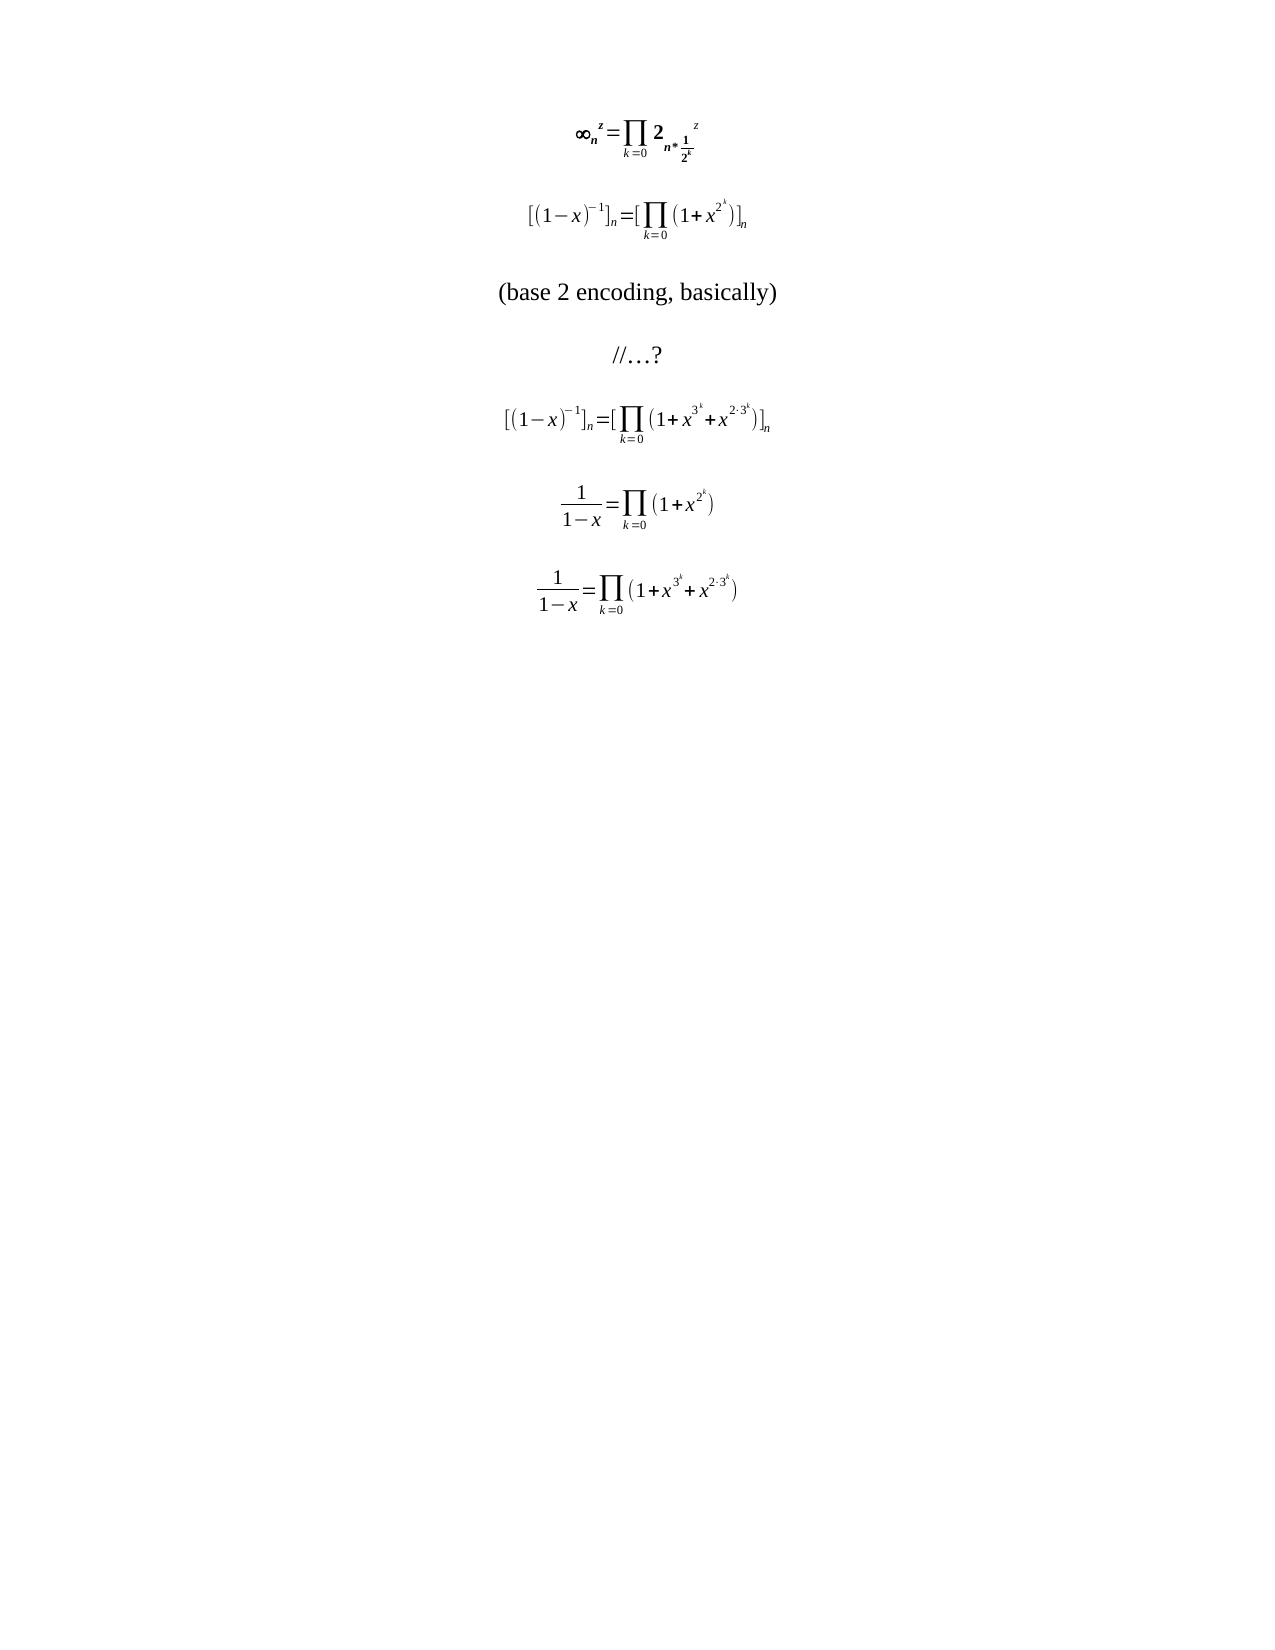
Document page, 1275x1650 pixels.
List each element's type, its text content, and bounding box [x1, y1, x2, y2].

text //…? [118, 340, 1157, 368]
text (base 2 encoding, basically) [118, 277, 1157, 306]
